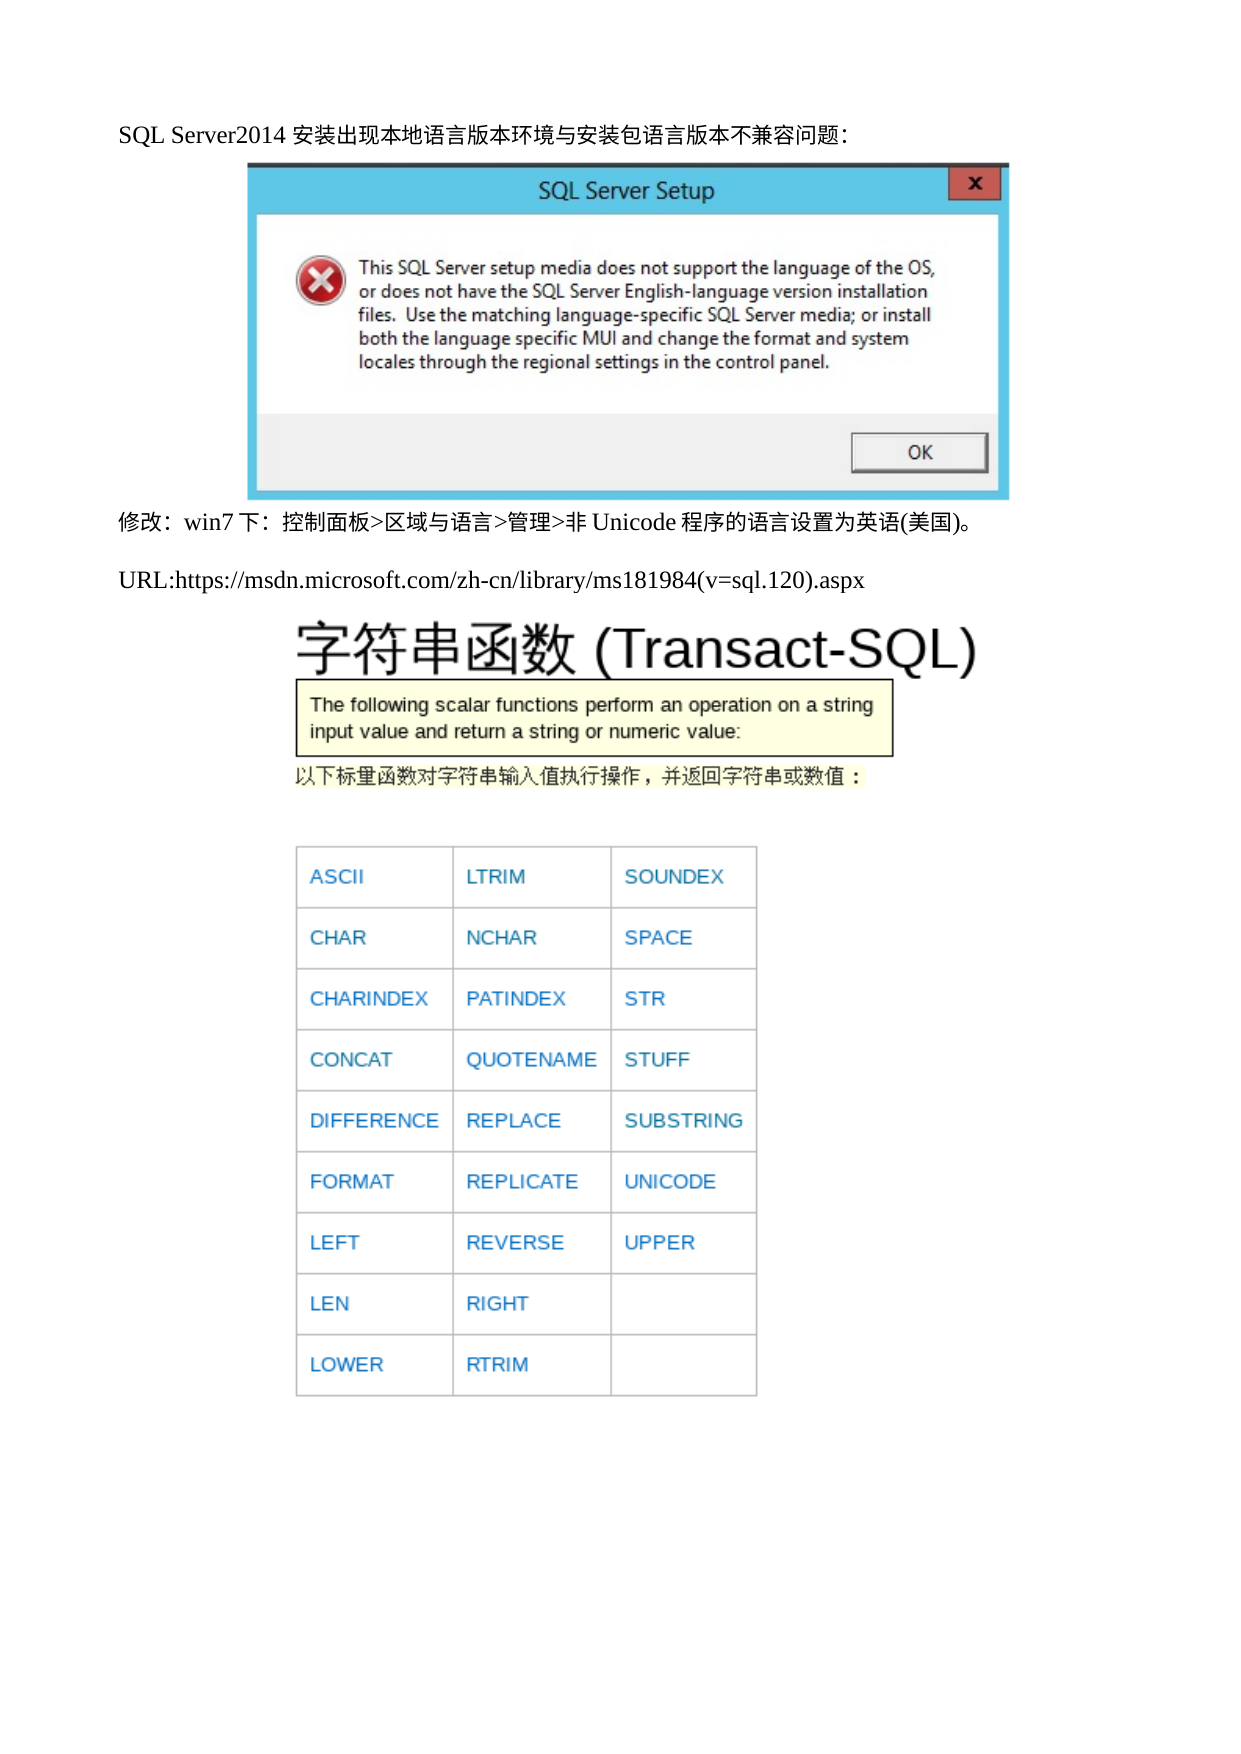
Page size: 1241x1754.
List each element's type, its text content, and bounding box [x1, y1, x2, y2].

text 修改：win7下：控制面板>区域与语言>管理>非Unicode程序的语言设置为英语(美国)。 [118, 150, 1122, 536]
picture [229, 149, 1011, 505]
text URL:https://msdn.microsoft.com/zh-cn/library/ms181984(v=sql.120).aspx [118, 565, 1122, 594]
picture [246, 593, 994, 1428]
text SQL Server2014 安装出现本地语言版本环境与安装包语言版本不兼容问题： [118, 118, 1122, 150]
